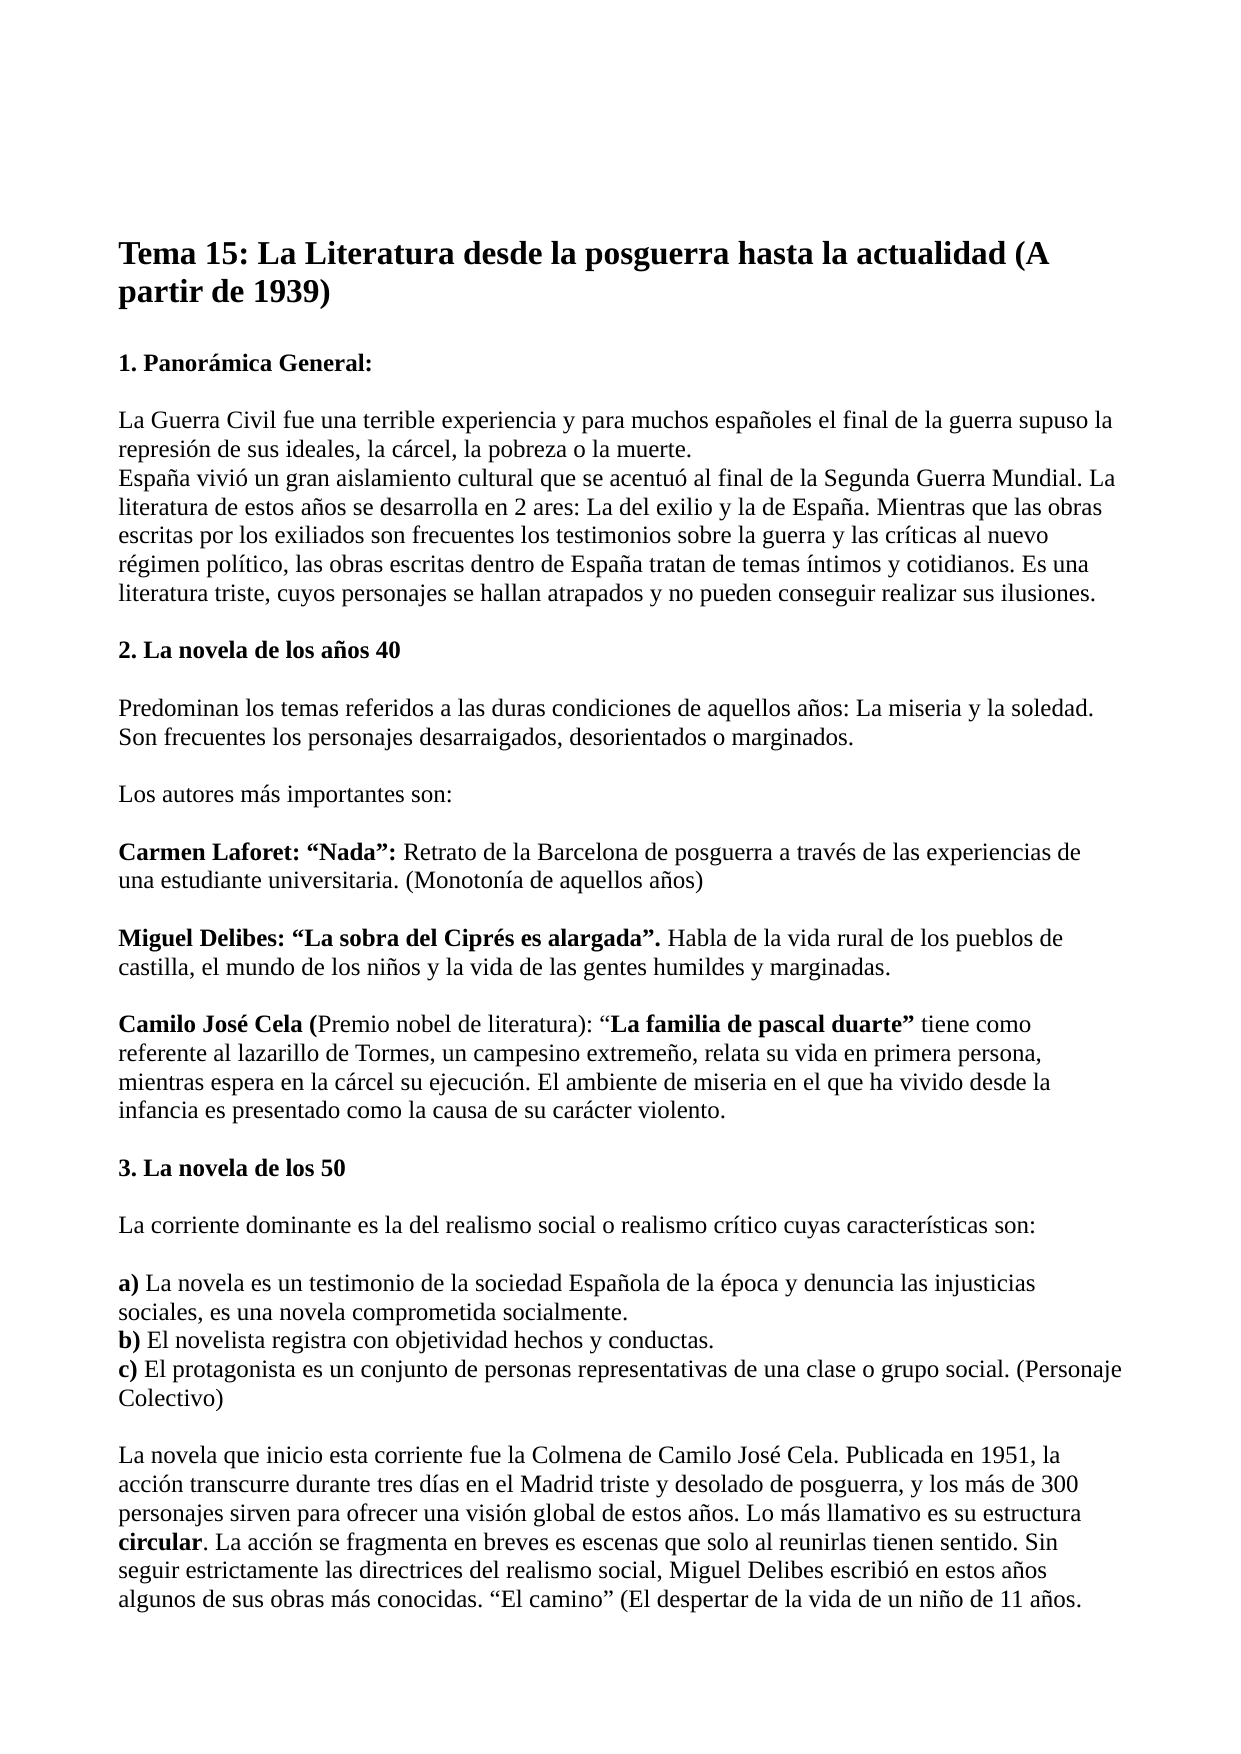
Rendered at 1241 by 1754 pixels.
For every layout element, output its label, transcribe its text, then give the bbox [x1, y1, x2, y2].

text Tema 15: La Literatura desde la posguerra hasta la actualidad (A partir de 1939) [118, 233, 1122, 310]
text Predominan los temas referidos a las duras condiciones de aquellos años: La miseria y la soledad. Son frecuentes los personajes desarraigados, desorientados o marginados. [118, 693, 1122, 751]
text c) El protagonista es un conjunto de personas representativas de una clase o grupo social. (Personaje Colectivo) [118, 1354, 1122, 1412]
text 1. Panorámica General: [118, 348, 1122, 377]
text La novela que inicio esta corriente fue la Colmena de Camilo José Cela. Publicada en 1951, la acción transcurre durante tres días en el Madrid triste y desolado de posguerra, y los más de 300 personajes sirven para ofrecer una visión global de estos años. Lo más llamativo es su estructura circular. La acción se fragmenta en breves es escenas que solo al reunirlas tienen sentido. Sin seguir estrictamente las directrices del realismo social, Miguel Delibes escribió en estos años algunos de sus obras más conocidas. “El camino” (El despertar de la vida de un niño de 11 años. [118, 1441, 1122, 1613]
text Miguel Delibes: “La sobra del Ciprés es alargada”. Habla de la vida rural de los pueblos de castilla, el mundo de los niños y la vida de las gentes humildes y marginadas. [118, 923, 1122, 981]
text La Guerra Civil fue una terrible experiencia y para muchos españoles el final de la guerra supuso la represión de sus ideales, la cárcel, la pobreza o la muerte. [118, 406, 1122, 463]
text 2. La novela de los años 40 [118, 636, 1122, 664]
text La corriente dominante es la del realismo social o realismo crítico cuyas características son: [118, 1211, 1122, 1239]
text España vivió un gran aislamiento cultural que se acentuó al final de la Segunda Guerra Mundial. La literatura de estos años se desarrolla en 2 ares: La del exilio y la de España. Mientras que las obras escritas por los exiliados son frecuentes los testimonios sobre la guerra y las críticas al nuevo régimen político, las obras escritas dentro de España tratan de temas íntimos y cotidianos. Es una literatura triste, cuyos personajes se hallan atrapados y no pueden conseguir realizar sus ilusiones. [118, 463, 1122, 607]
text Los autores más importantes son: [118, 779, 1122, 808]
text a) La novela es un testimonio de la sociedad Española de la época y denuncia las injusticias sociales, es una novela comprometida socialmente. [118, 1268, 1122, 1326]
text Carmen Laforet: “Nada”: Retrato de la Barcelona de posguerra a través de las experiencias de una estudiante universitaria. (Monotonía de aquellos años) [118, 837, 1122, 894]
text Camilo José Cela (Premio nobel de literatura): “La familia de pascal duarte” tiene como referente al lazarillo de Tormes, un campesino extremeño, relata su vida en primera persona, mientras espera en la cárcel su ejecución. El ambiente de miseria en el que ha vivido desde la infancia es presentado como la causa de su carácter violento. [118, 1009, 1122, 1124]
text 3. La novela de los 50 [118, 1153, 1122, 1182]
text b) El novelista registra con objetividad hechos y conductas. [118, 1326, 1122, 1354]
